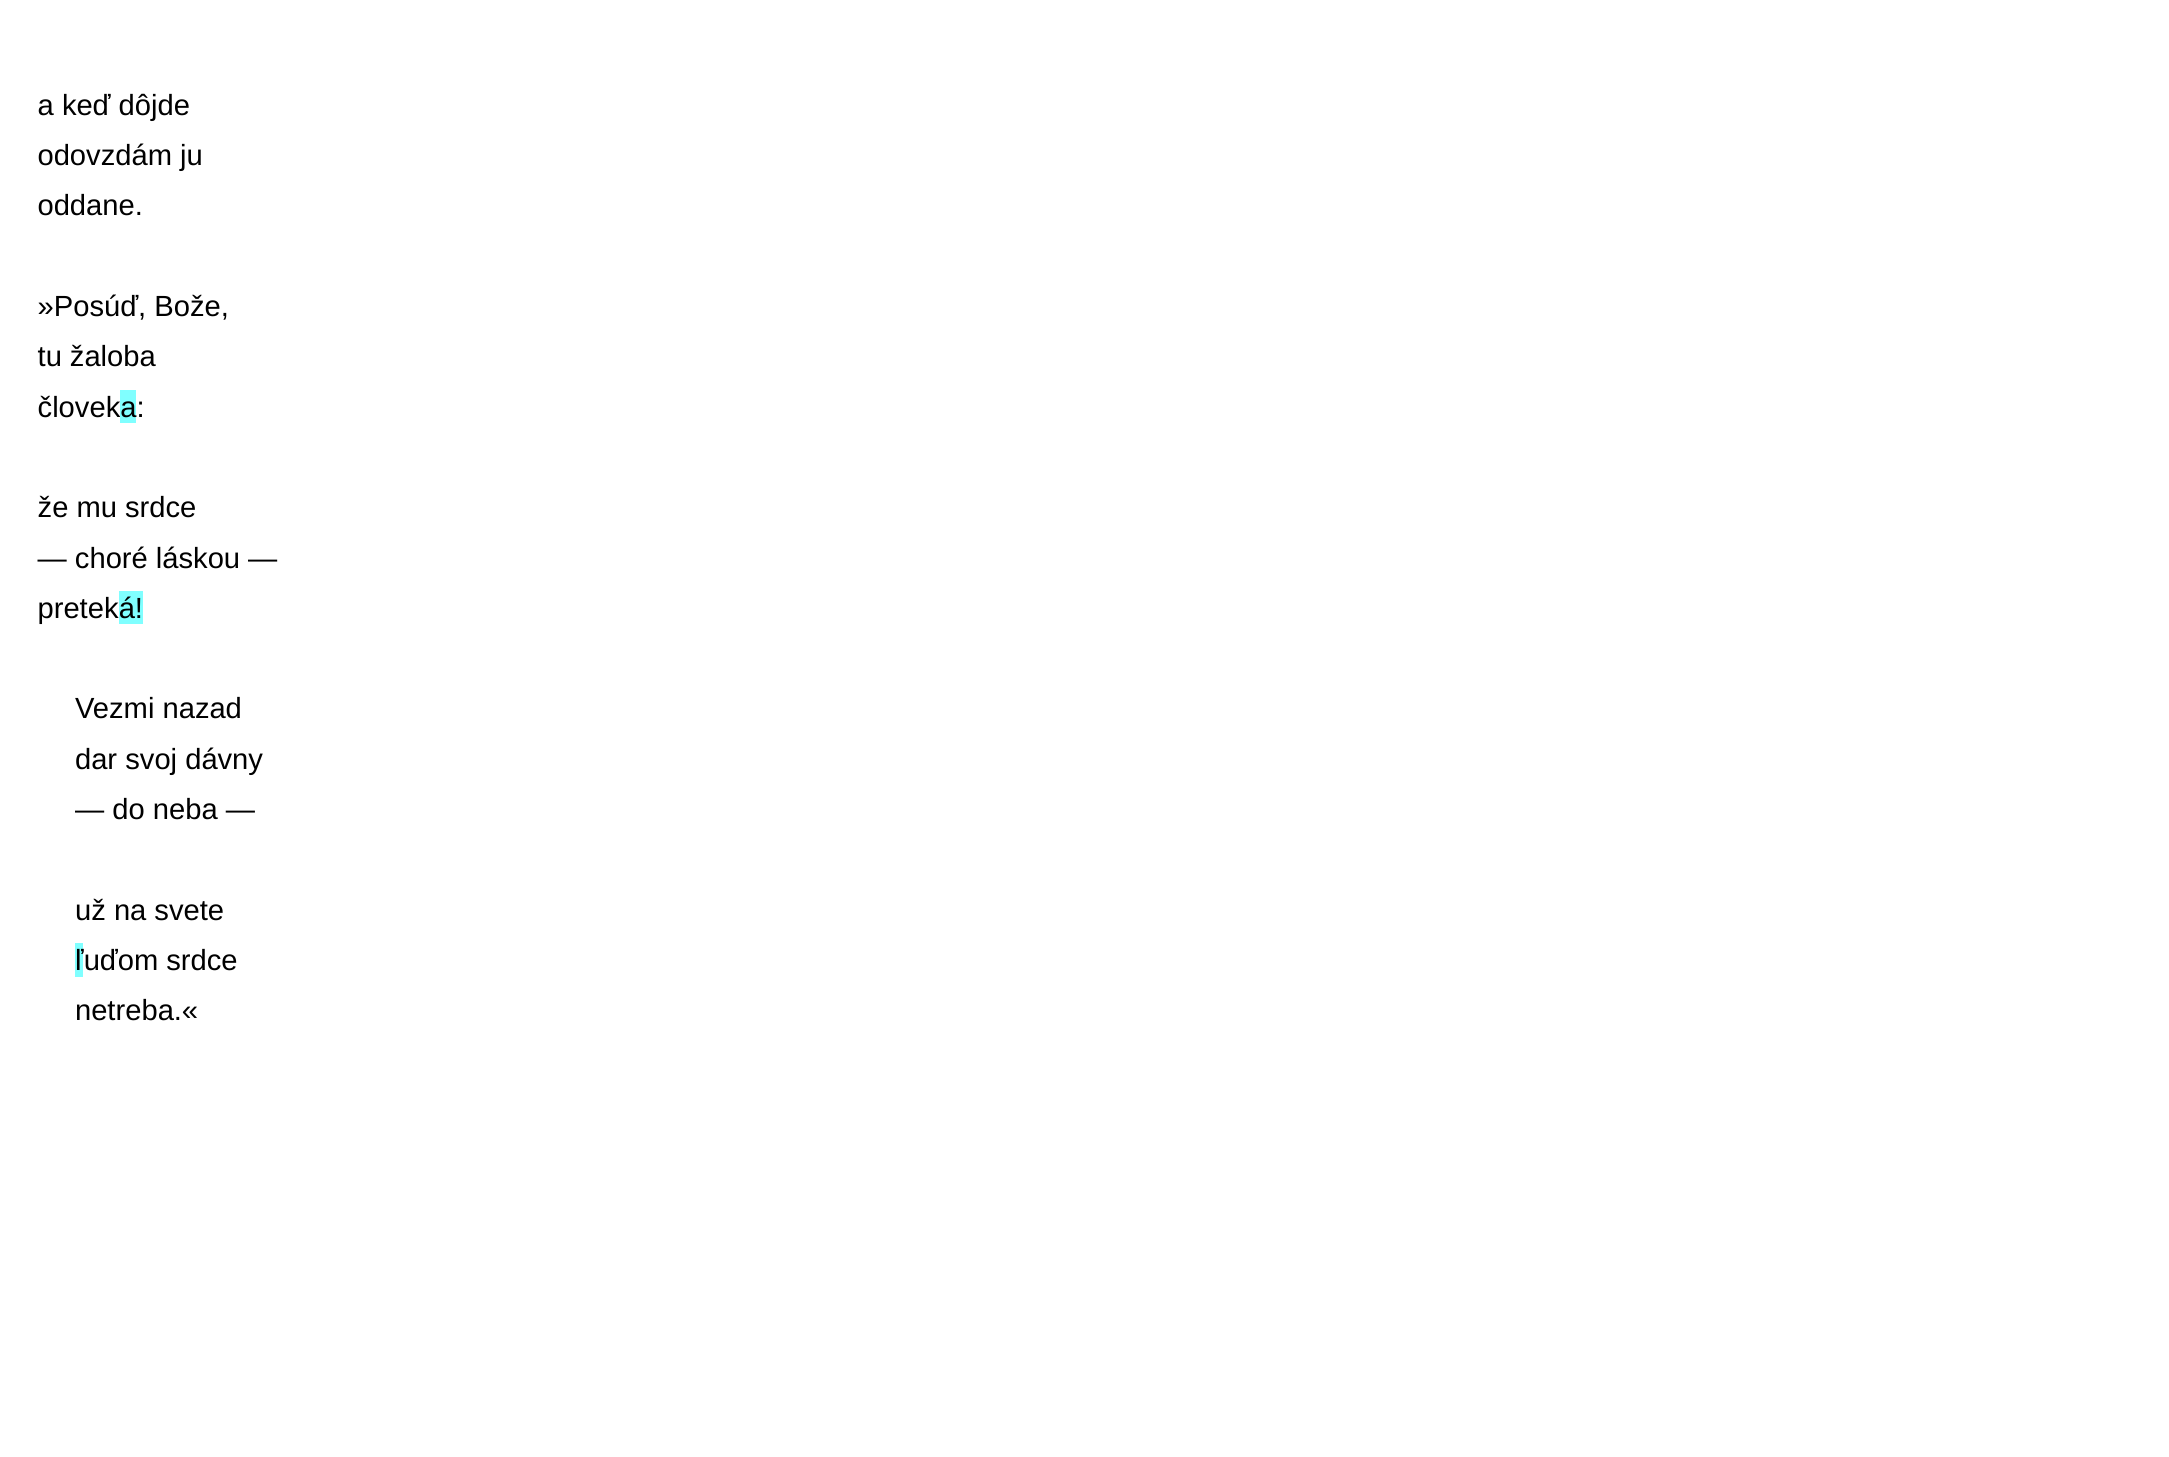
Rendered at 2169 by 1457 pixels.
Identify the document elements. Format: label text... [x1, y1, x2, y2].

text ľuďom srdce [37, 943, 1130, 977]
text Vezmi nazad [37, 692, 1130, 725]
text preteká! [37, 591, 1130, 624]
text — choré láskou — [37, 541, 1130, 574]
text dar svoj dávny [37, 742, 1130, 775]
text oddane. [37, 188, 1130, 222]
text človeka: [37, 390, 1130, 423]
text odovzdám ju [37, 138, 1130, 172]
text — do neba — [37, 792, 1130, 826]
text netreba.« [37, 993, 1130, 1027]
text a keď dôjde [37, 88, 1130, 121]
text tu žaloba [37, 339, 1130, 373]
text že mu srdce [37, 490, 1130, 524]
text už na svete [37, 893, 1130, 926]
text »Posúď, Bože, [37, 289, 1130, 323]
